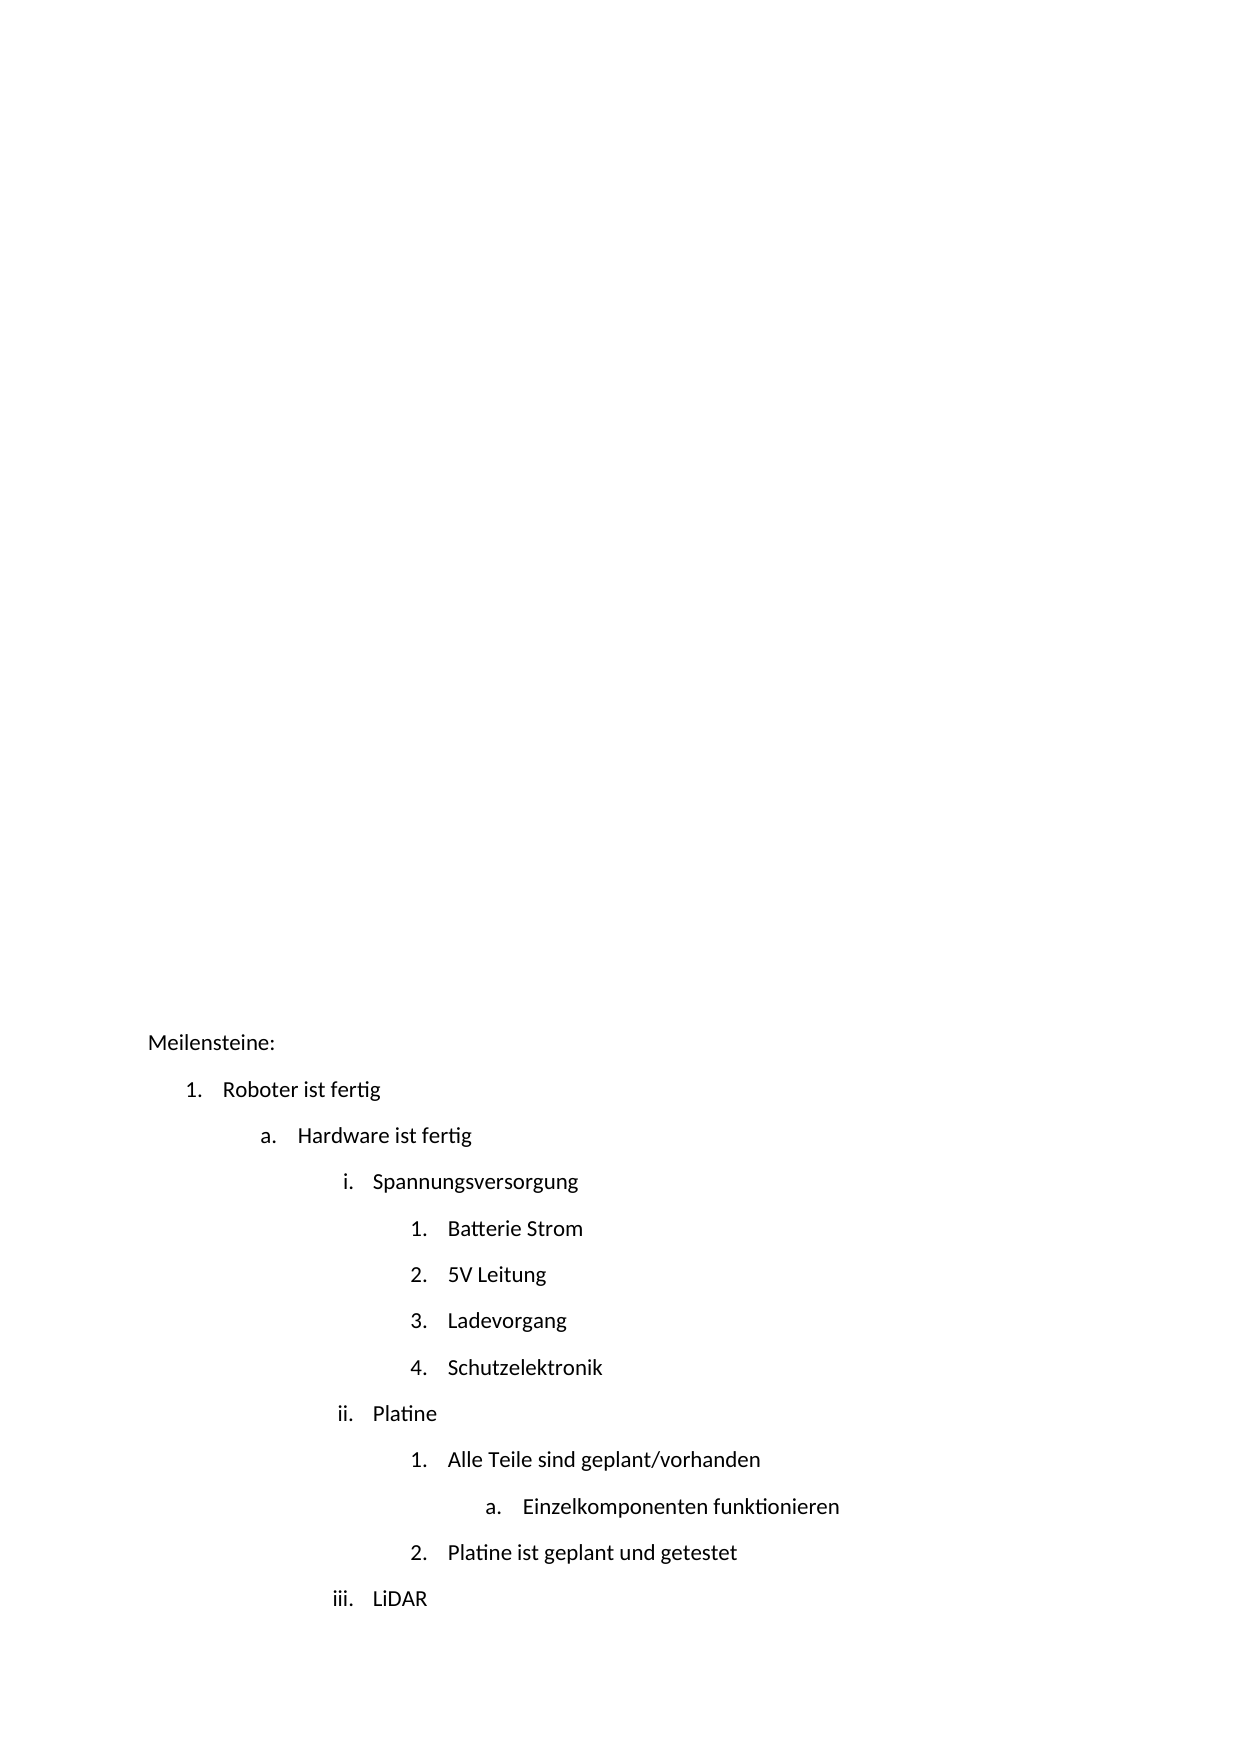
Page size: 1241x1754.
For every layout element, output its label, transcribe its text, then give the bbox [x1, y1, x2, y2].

list Spannungsversorgung [354, 1167, 1093, 1195]
list Schutzelektronik [410, 1353, 1093, 1381]
list Batterie Strom [410, 1214, 1093, 1242]
list Hardware ist fertig [260, 1121, 1093, 1149]
list Platine [354, 1399, 1093, 1427]
list 5V Leitung [410, 1260, 1093, 1288]
list Ladevorgang [410, 1306, 1093, 1334]
list Einzelkomponenten funktionieren [485, 1492, 1093, 1520]
list Roboter ist fertig [185, 1075, 1093, 1103]
list LiDAR [354, 1584, 1093, 1613]
list Alle Teile sind geplant/vorhanden [410, 1446, 1093, 1473]
list Platine ist geplant und getestet [410, 1538, 1093, 1566]
text Meilensteine: [148, 1028, 1093, 1056]
